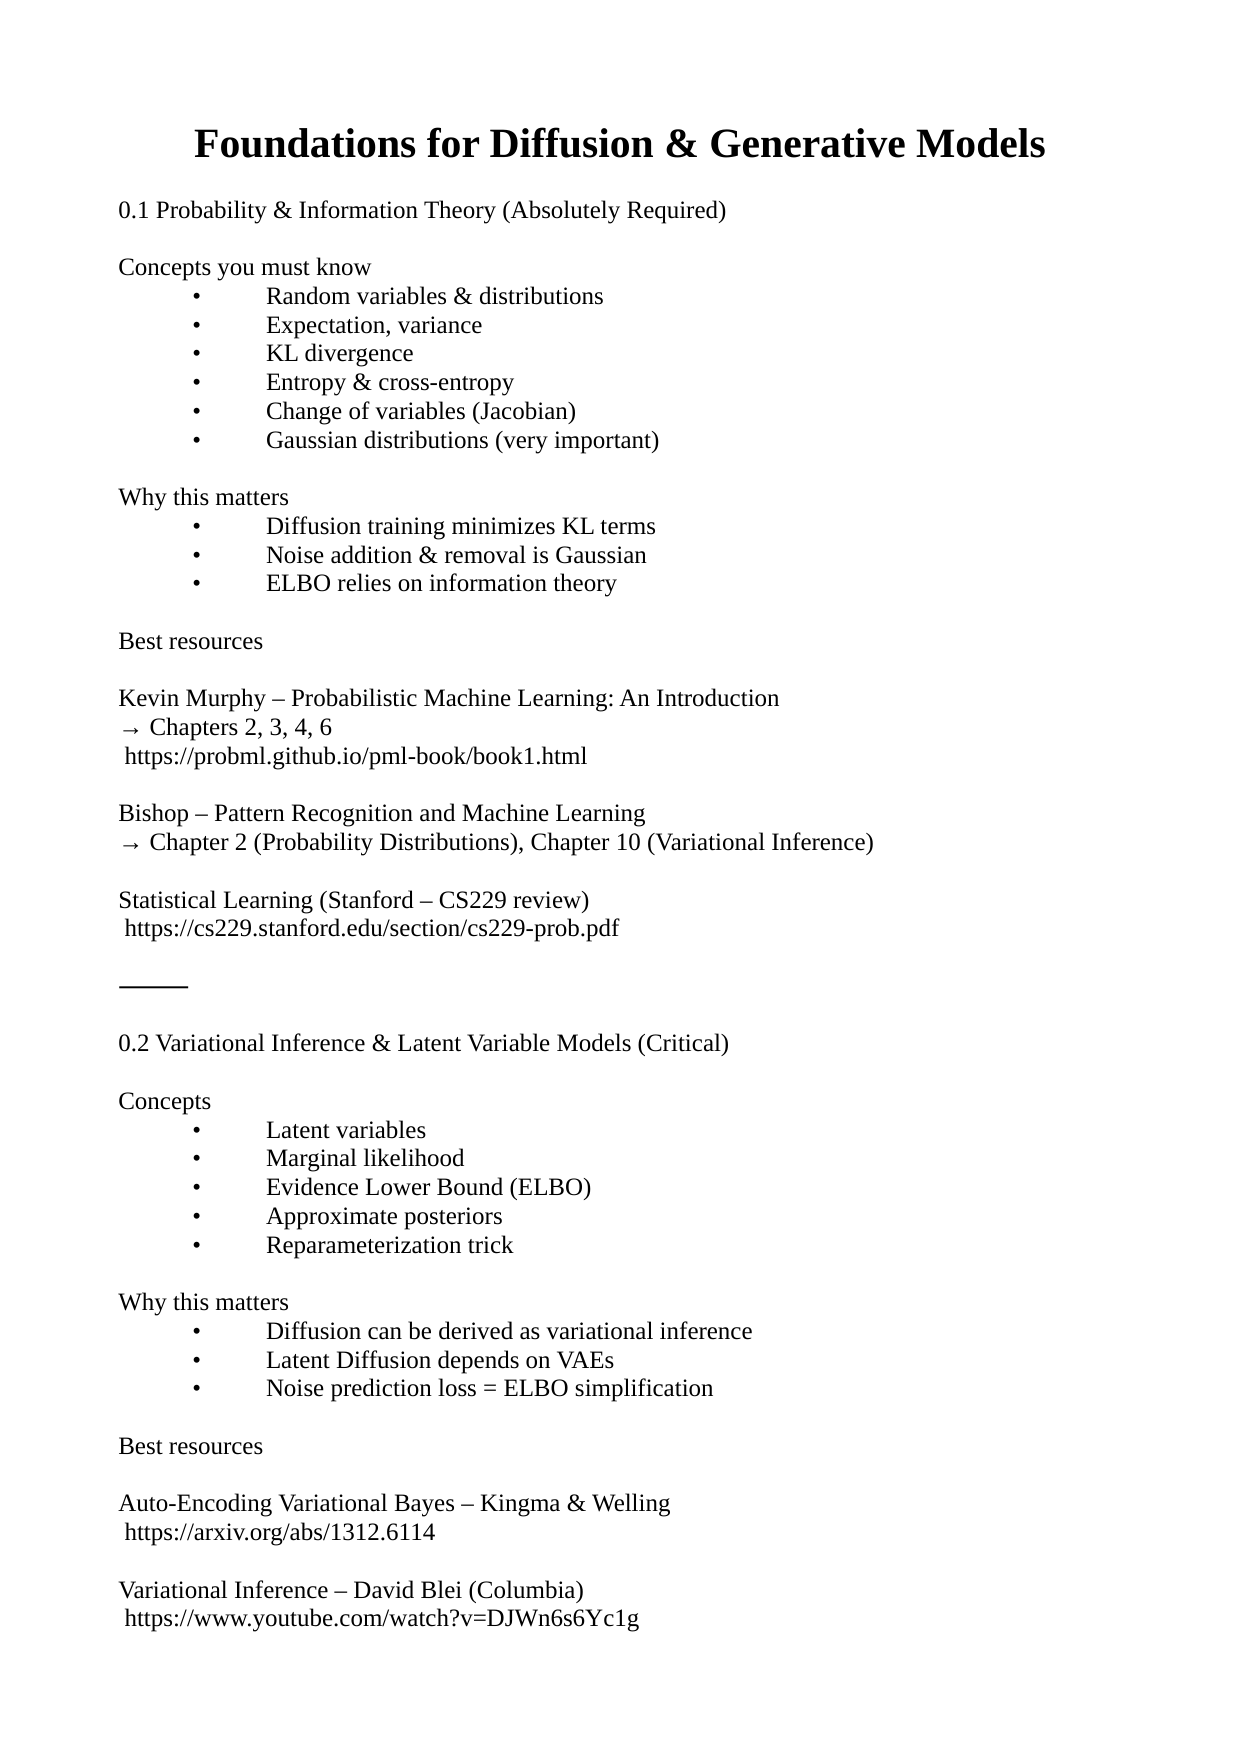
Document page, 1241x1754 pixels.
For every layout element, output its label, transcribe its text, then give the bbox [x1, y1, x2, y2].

text ⸻ [118, 971, 1122, 1000]
text Concepts you must know [118, 252, 1122, 281]
text Best resources [118, 1431, 1122, 1460]
text • Random variables & distributions [118, 281, 1122, 310]
text • Entropy & cross-entropy [118, 367, 1122, 396]
text Auto-Encoding Variational Bayes – Kingma & Welling [118, 1488, 1122, 1517]
text • Approximate posteriors [118, 1201, 1122, 1230]
text Why this matters [118, 482, 1122, 511]
text • Noise addition & removal is Gaussian [118, 540, 1122, 568]
text 0.2 Variational Inference & Latent Variable Models (Critical) [118, 1028, 1122, 1057]
text • Diffusion can be derived as variational inference [118, 1316, 1122, 1345]
text Kevin Murphy – Probabilistic Machine Learning: An Introduction [118, 683, 1122, 712]
text • Diffusion training minimizes KL terms [118, 511, 1122, 540]
text • Expectation, variance [118, 310, 1122, 338]
text → Chapters 2, 3, 4, 6 [118, 712, 1122, 741]
text https://cs229.stanford.edu/section/cs229-prob.pdf [118, 913, 1122, 942]
text Why this matters [118, 1287, 1122, 1316]
text Statistical Learning (Stanford – CS229 review) [118, 885, 1122, 913]
text Best resources [118, 626, 1122, 655]
text Bishop – Pattern Recognition and Machine Learning [118, 798, 1122, 827]
text • ELBO relies on information theory [118, 568, 1122, 597]
text → Chapter 2 (Probability Distributions), Chapter 10 (Variational Inference) [118, 827, 1122, 856]
text • Reparameterization trick [118, 1230, 1122, 1258]
text • Latent Diffusion depends on VAEs [118, 1345, 1122, 1373]
text https://www.youtube.com/watch?v=DJWn6s6Yc1g [118, 1603, 1122, 1632]
text Variational Inference – David Blei (Columbia) [118, 1575, 1122, 1603]
text Foundations for Diffusion & Generative Models [118, 118, 1122, 166]
text • Evidence Lower Bound (ELBO) [118, 1172, 1122, 1201]
text https://probml.github.io/pml-book/book1.html [118, 741, 1122, 770]
text • Latent variables [118, 1115, 1122, 1143]
text • Change of variables (Jacobian) [118, 396, 1122, 425]
text Concepts [118, 1086, 1122, 1115]
text • KL divergence [118, 338, 1122, 367]
text • Noise prediction loss = ELBO simplification [118, 1373, 1122, 1402]
text 0.1 Probability & Information Theory (Absolutely Required) [118, 195, 1122, 223]
text • Gaussian distributions (very important) [118, 425, 1122, 453]
text • Marginal likelihood [118, 1143, 1122, 1172]
text https://arxiv.org/abs/1312.6114 [118, 1517, 1122, 1546]
